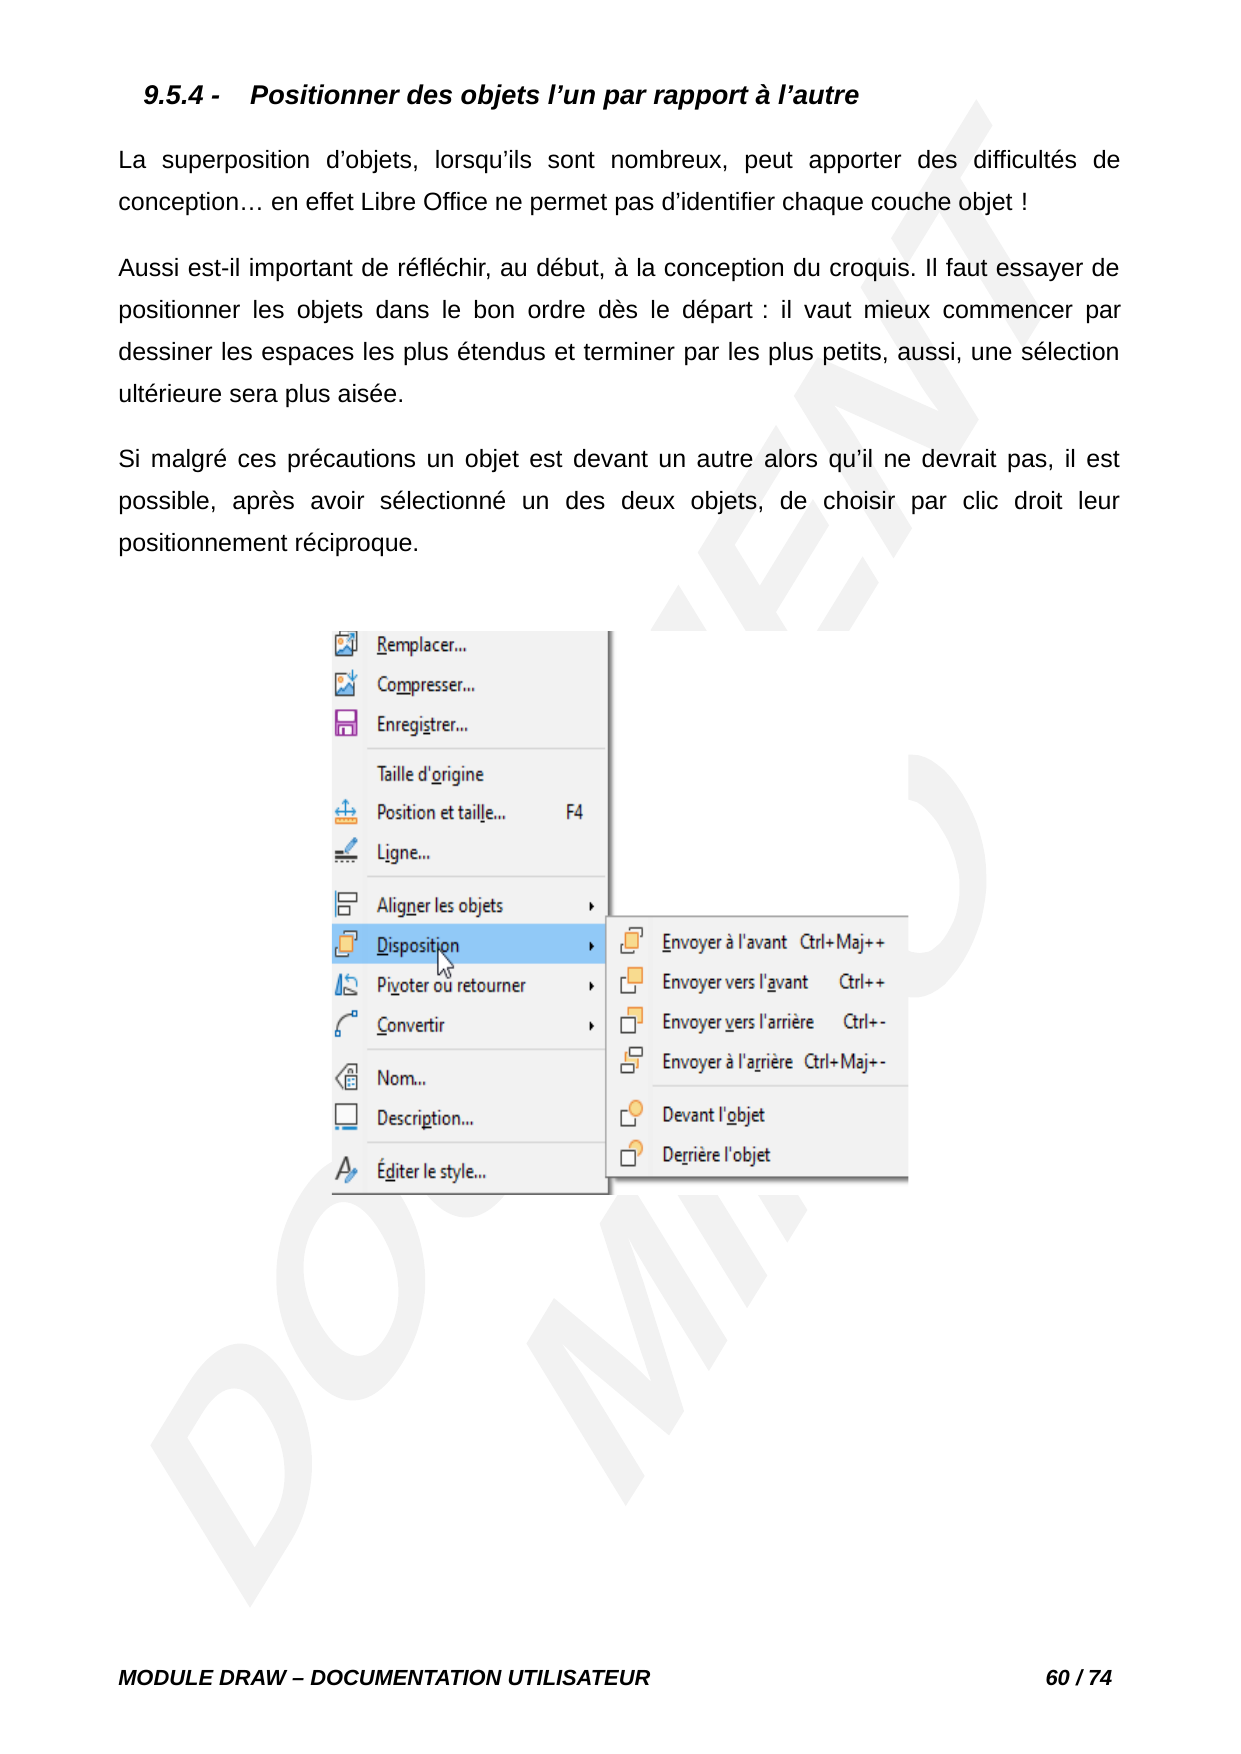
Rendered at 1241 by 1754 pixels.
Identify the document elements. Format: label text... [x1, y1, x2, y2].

text Aussi est-il important de réfléchir, au début, à la conception du croquis. Il faut essayer de positionner les objets dans le bon ordre dès le départ : il vaut mieux commencer par dessiner les espaces les plus étendus et terminer par les plus petits, aussi, une sélection ultérieure sera plus aisée. [118, 254, 1122, 407]
text La superposition d’objets, lorsqu’ils sont nombreux, peut apporter des difficultés de conception… en effet Libre Office ne permet pas d’identifier chaque couche objet ! [118, 146, 1122, 216]
subtitle Positionner des objets l’un par rapport à l’autre [143, 80, 1122, 110]
picture [331, 631, 909, 1195]
text Si malgré ces précautions un objet est devant un autre alors qu’il ne devrait pas, il est possible, après avoir sélectionné un des deux objets, de choisir par clic droit leur positionnement réciproque. [118, 445, 1122, 557]
